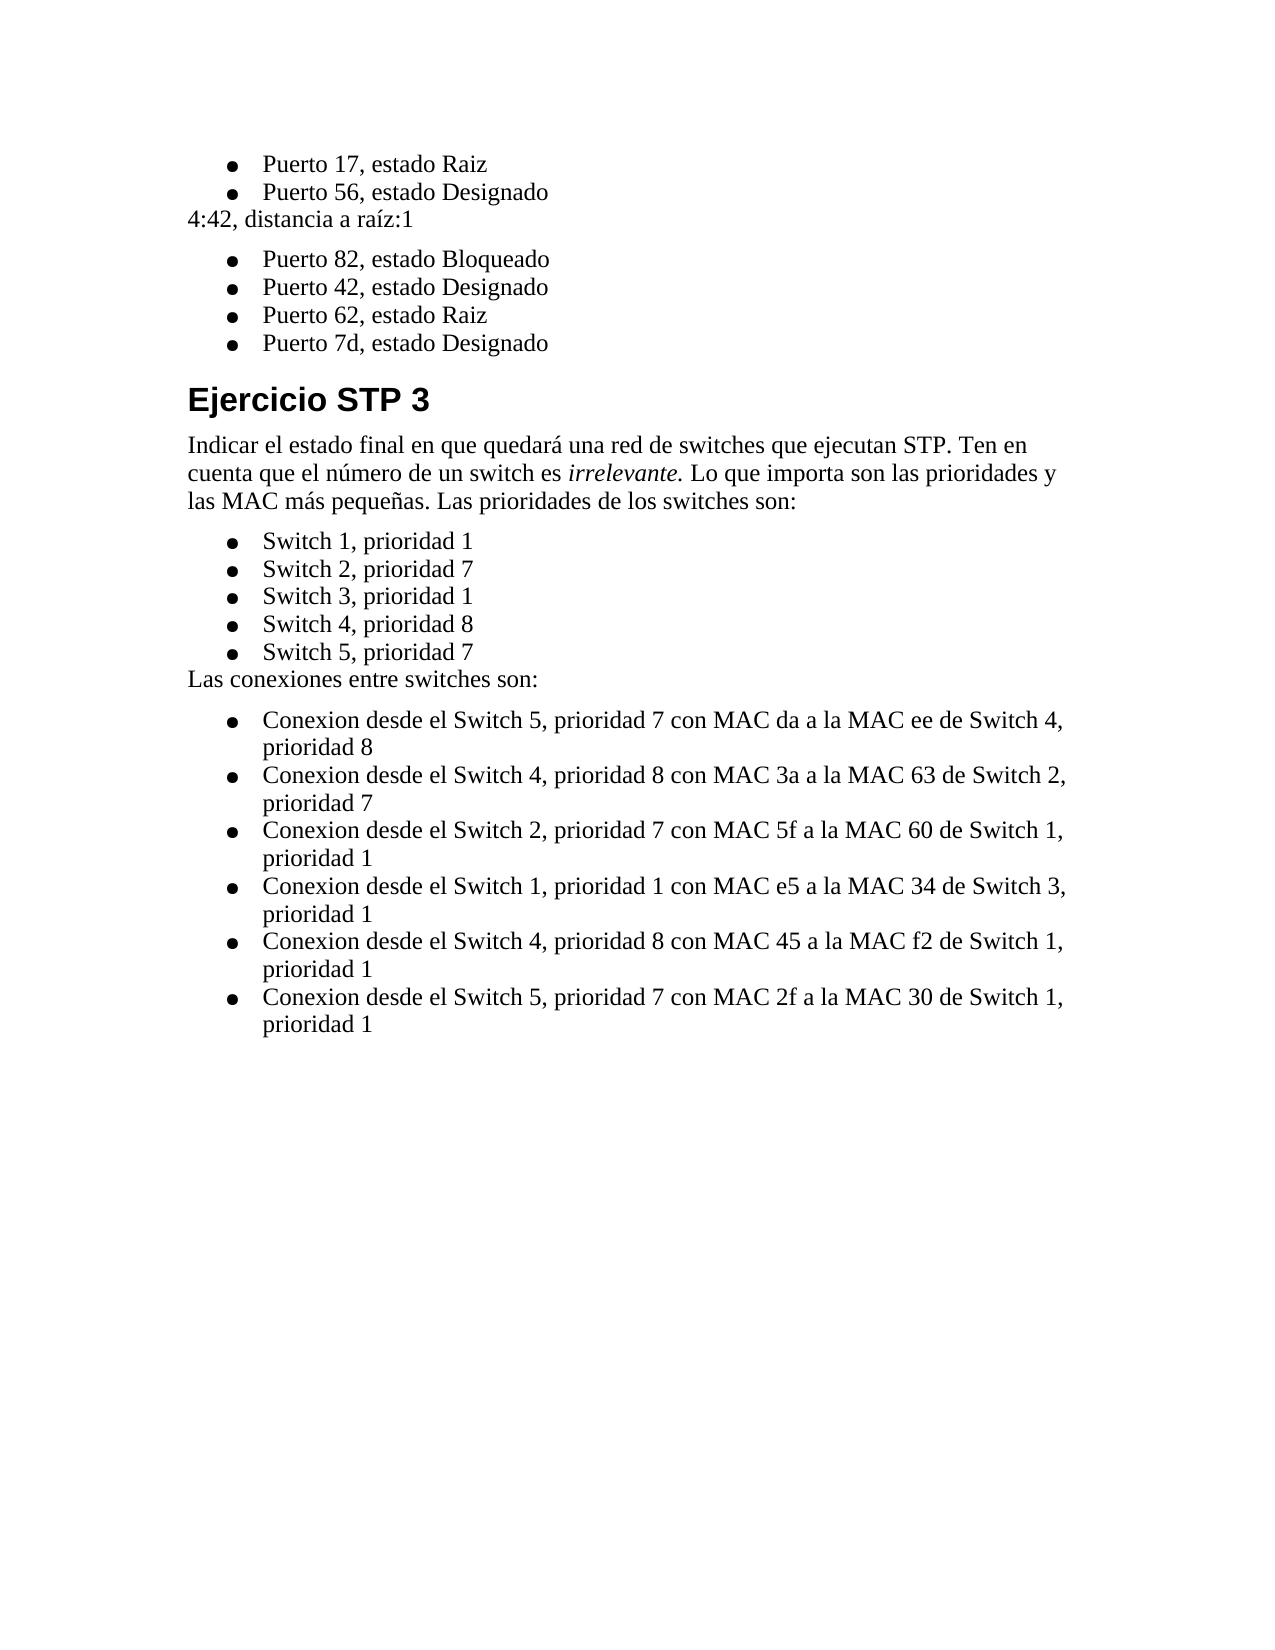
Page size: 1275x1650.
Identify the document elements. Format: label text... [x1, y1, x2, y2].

list Puerto 42, estado Designado [225, 273, 1087, 301]
list Puerto 82, estado Bloqueado [225, 246, 1087, 273]
list Puerto 7d, estado Designado [225, 329, 1087, 356]
list Conexion desde el Switch 4, prioridad 8 con MAC 3a a la MAC 63 de Switch 2, prioridad 7 [225, 761, 1087, 817]
list Switch 4, prioridad 8 [225, 610, 1087, 638]
list Puerto 56, estado Designado [225, 178, 1087, 205]
subtitle Ejercicio STP 3 [187, 381, 1087, 419]
text 4:42, distancia a raíz:1 [187, 205, 1087, 233]
text Las conexiones entre switches son: [187, 666, 1087, 693]
list Conexion desde el Switch 2, prioridad 7 con MAC 5f a la MAC 60 de Switch 1, prioridad 1 [225, 817, 1087, 872]
list Puerto 17, estado Raiz [225, 150, 1087, 178]
list Switch 3, prioridad 1 [225, 582, 1087, 610]
list Conexion desde el Switch 5, prioridad 7 con MAC 2f a la MAC 30 de Switch 1, prioridad 1 [225, 983, 1087, 1038]
list Switch 2, prioridad 7 [225, 555, 1087, 582]
list Switch 1, prioridad 1 [225, 527, 1087, 555]
list Conexion desde el Switch 5, prioridad 7 con MAC da a la MAC ee de Switch 4, prioridad 8 [225, 706, 1087, 761]
list Switch 5, prioridad 7 [225, 638, 1087, 666]
list Puerto 62, estado Raiz [225, 301, 1087, 329]
list Conexion desde el Switch 4, prioridad 8 con MAC 45 a la MAC f2 de Switch 1, prioridad 1 [225, 927, 1087, 983]
list Conexion desde el Switch 1, prioridad 1 con MAC e5 a la MAC 34 de Switch 3, prioridad 1 [225, 872, 1087, 927]
text Indicar el estado final en que quedará una red de switches que ejecutan STP. Ten en cuenta que el número de un switch es irrelevante. Lo que importa son las prioridades y las MAC más pequeñas. Las prioridades de los switches son: [187, 431, 1087, 514]
